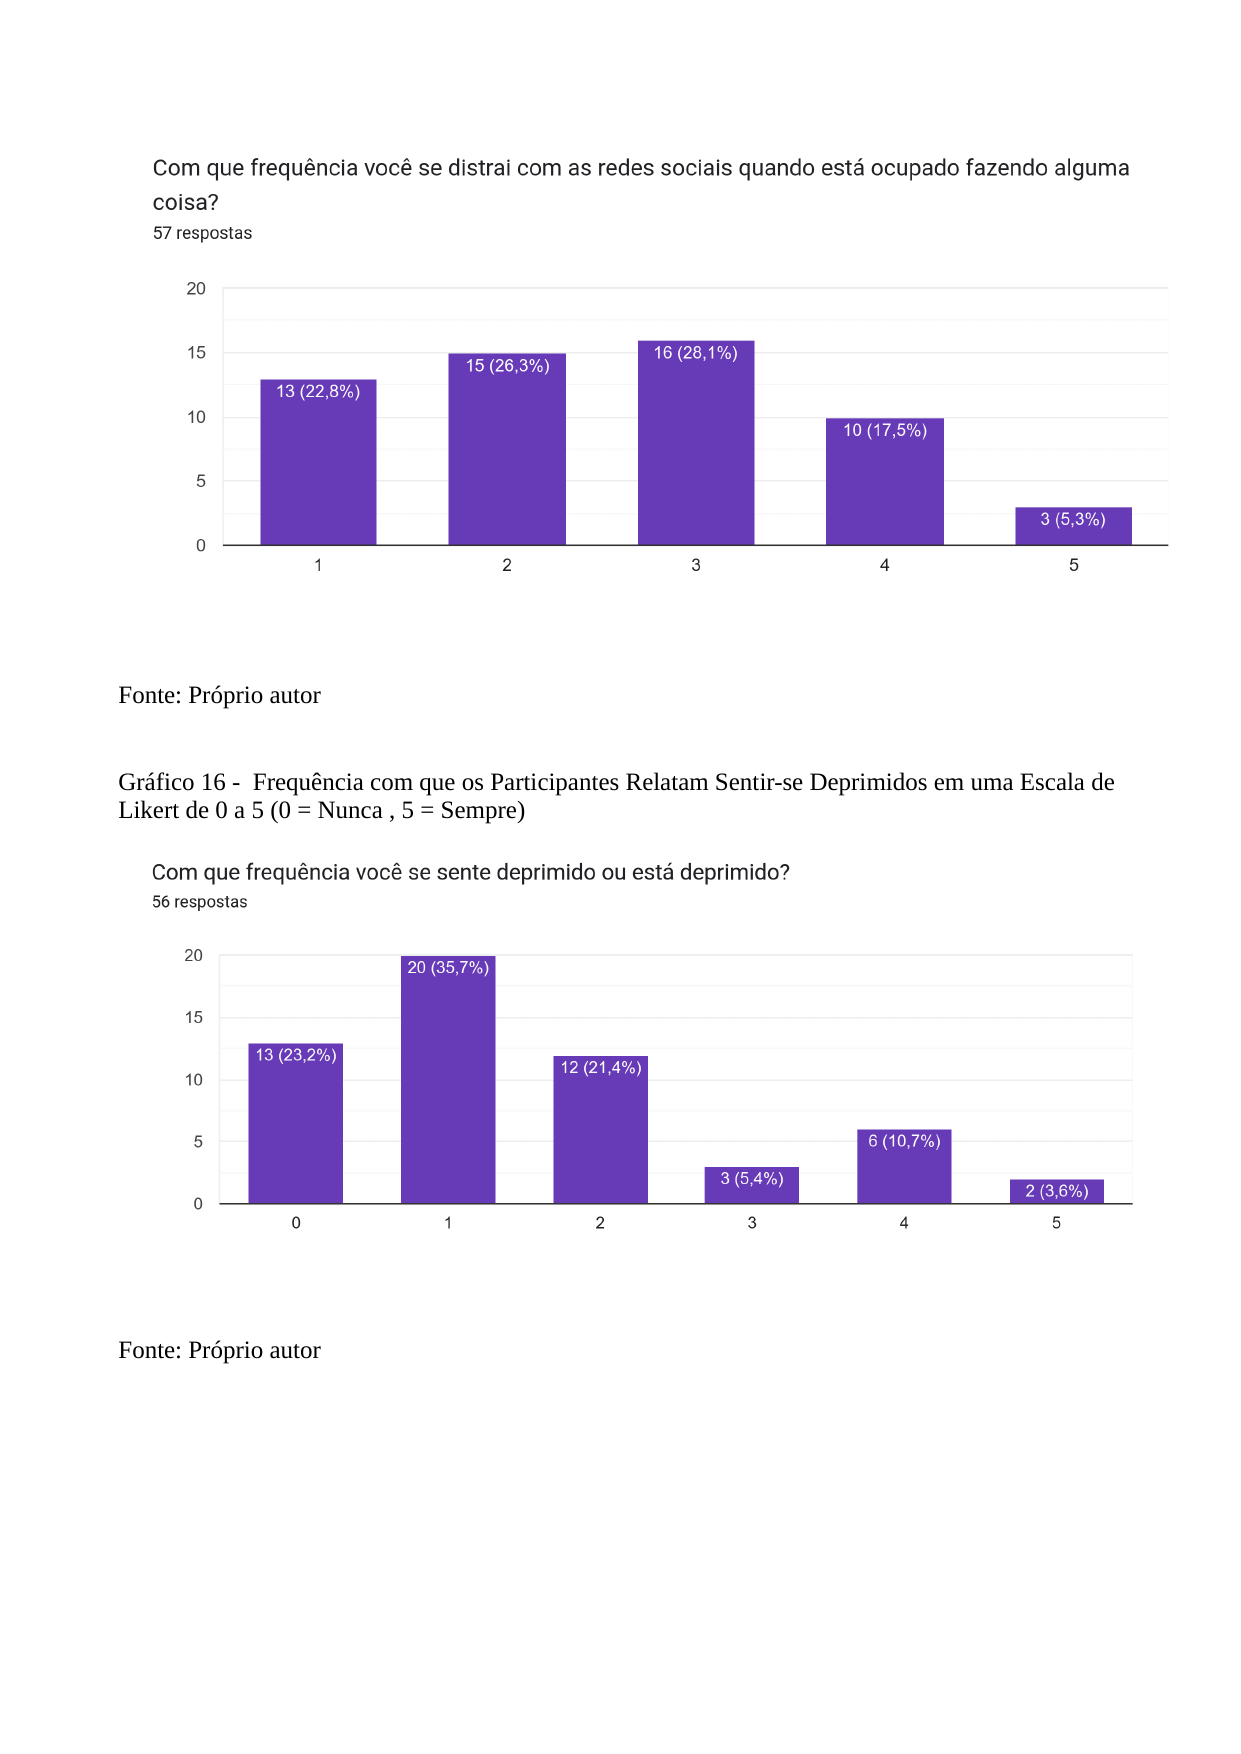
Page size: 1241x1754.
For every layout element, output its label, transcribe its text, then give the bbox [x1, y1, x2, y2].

text Fonte: Próprio autor [118, 1336, 1122, 1364]
picture [118, 118, 1169, 652]
text Fonte: Próprio autor [118, 681, 1122, 709]
picture [118, 824, 1133, 1307]
text Gráfico 16 - Frequência com que os Participantes Relatam Sentir-se Deprimidos em uma Escala de Likert de 0 a 5 (0 = Nunca , 5 = Sempre) [118, 767, 1122, 824]
